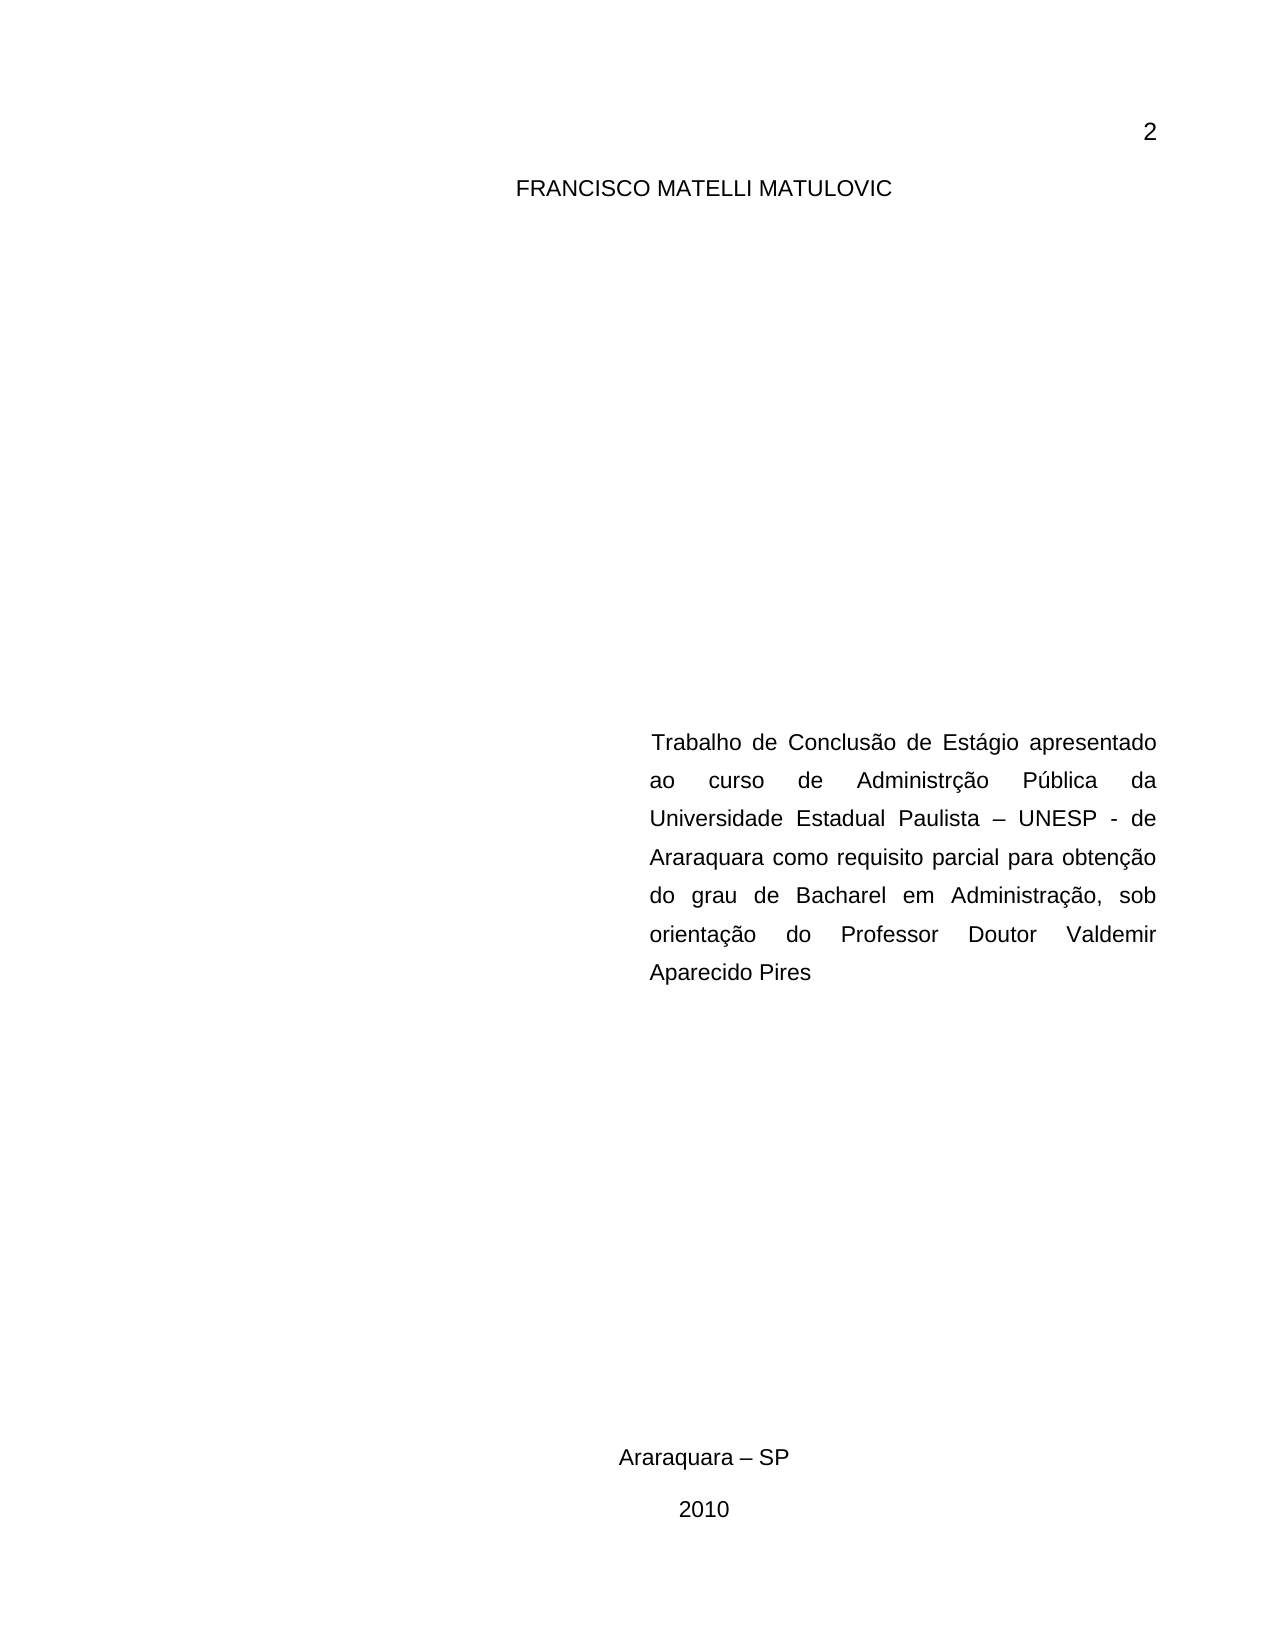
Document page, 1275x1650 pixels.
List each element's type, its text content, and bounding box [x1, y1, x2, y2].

text Trabalho de Conclusão de Estágio apresentado ao curso de Administrção Pública da Universidade Estadual Paulista – UNESP - de Araraquara como requisito parcial para obtenção do grau de Bacharel em Administração, sob orientação do Professor Doutor Valdemir Aparecido Pires [649, 729, 1157, 986]
text FRANCISCO MATELLI MATULOVIC [177, 176, 1157, 201]
text 2010 [177, 1496, 1157, 1522]
text Araraquara – SP [177, 1445, 1157, 1471]
